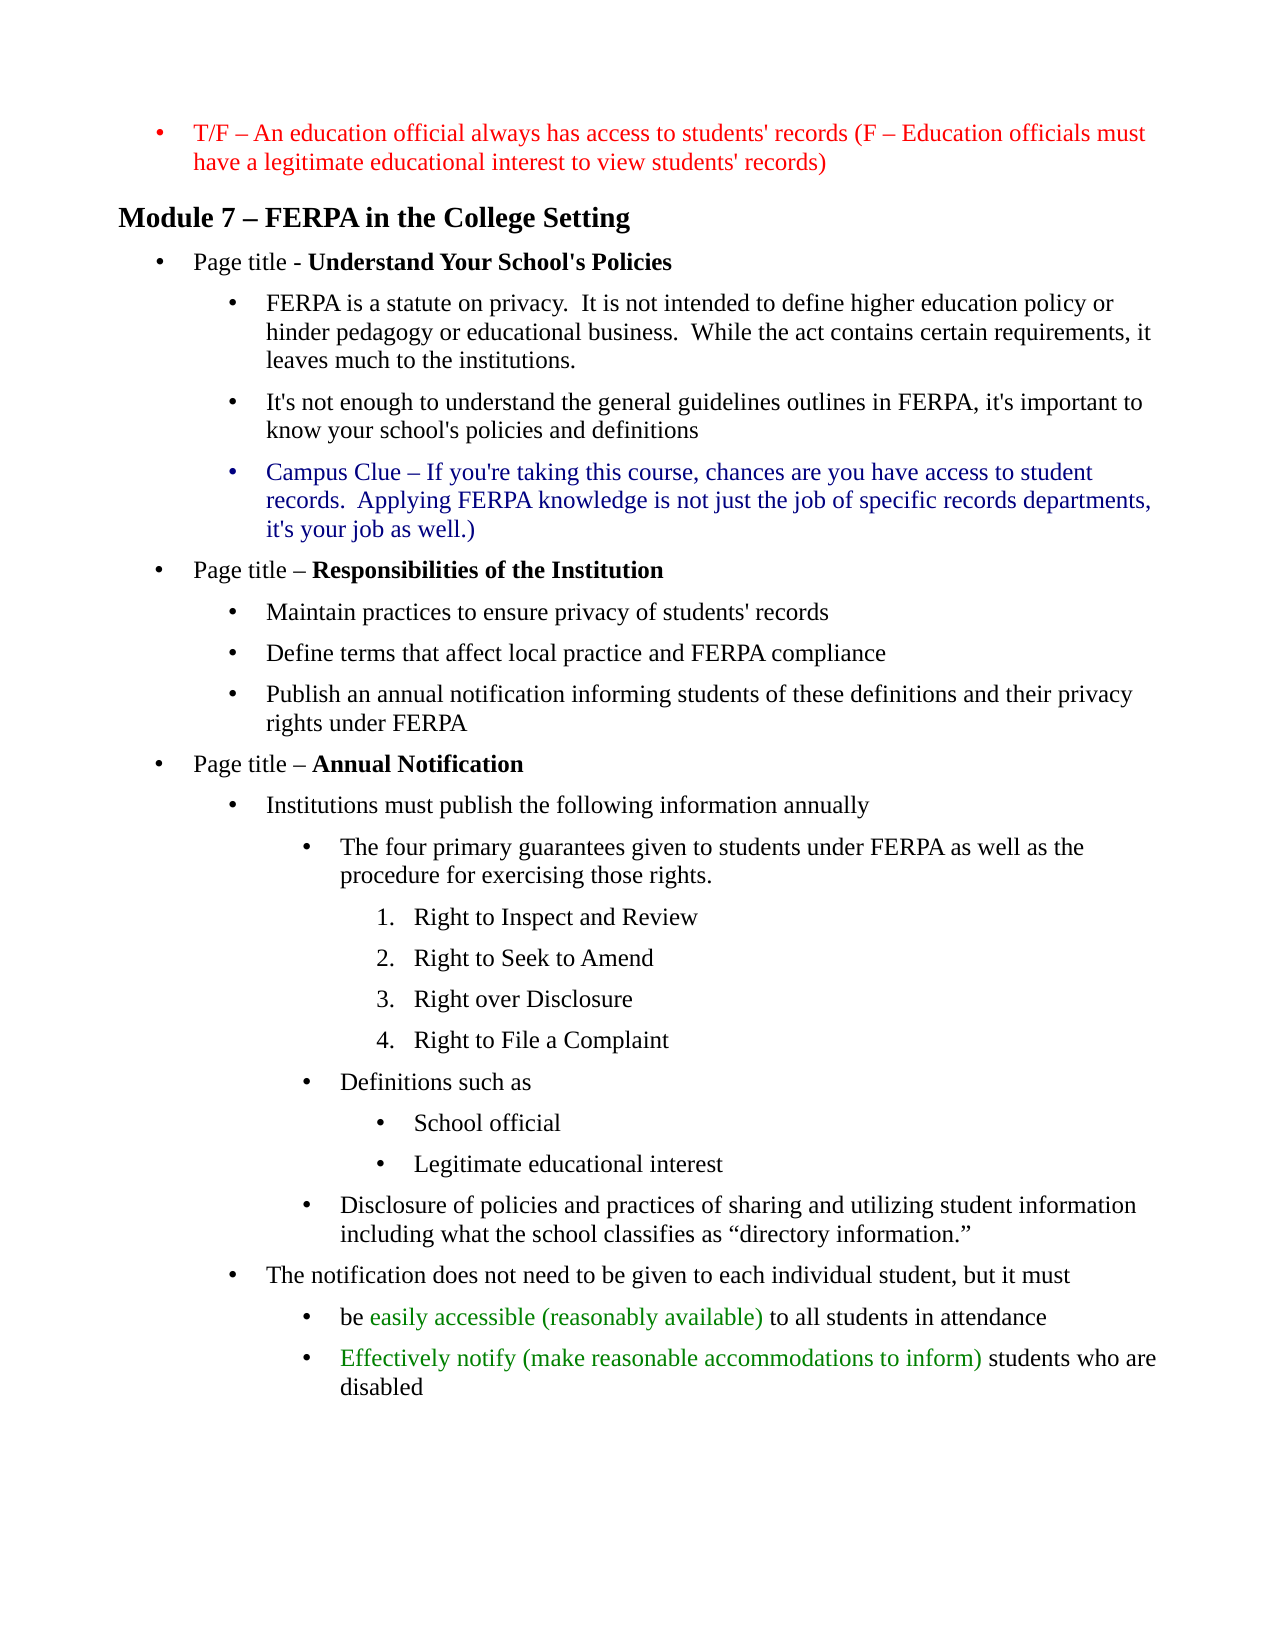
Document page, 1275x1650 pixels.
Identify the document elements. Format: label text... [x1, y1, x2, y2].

list Institutions must publish the following information annually [228, 790, 1157, 819]
list Campus Clue – If you're taking this course, chances are you have access to student records. Applying FERPA knowledge is not just the job of specific records departments, it's your job as well.) [228, 457, 1157, 543]
list Legitimate educational interest [376, 1149, 1157, 1178]
list Define terms that affect local practice and FERPA compliance [228, 638, 1157, 667]
list FERPA is a statute on privacy. It is not intended to define higher education policy or hinder pedagogy or educational business. While the act contains certain requirements, it leaves much to the institutions. [228, 288, 1157, 374]
list Page title – Responsibilities of the Institution [154, 555, 1157, 584]
list T/F – An education official always has access to students' records (F – Education officials must have a legitimate educational interest to view students' records) [156, 118, 1157, 176]
list Right to File a Complaint [376, 1025, 1157, 1054]
list Right to Inspect and Review [376, 902, 1157, 930]
list Disclosure of policies and practices of sharing and utilizing student information including what the school classifies as “directory information.” [302, 1190, 1157, 1248]
list Definitions such as [302, 1067, 1157, 1095]
list The four primary guarantees given to students under FERPA as well as the procedure for exercising those rights. [302, 832, 1157, 889]
list Maintain practices to ensure privacy of students' records [228, 597, 1157, 625]
list Page title - Understand Your School's Policies [156, 247, 1157, 275]
list Effectively notify (make reasonable accommodations to inform) students who are disabled [302, 1343, 1157, 1400]
list be easily accessible (reasonably available) to all students in attendance [302, 1302, 1157, 1330]
list Right to Seek to Amend [376, 943, 1157, 972]
subtitle Module 7 – FERPA in the College Setting [118, 201, 1157, 234]
list It's not enough to understand the general guidelines outlines in FERPA, it's important to know your school's policies and definitions [228, 387, 1157, 444]
list Publish an annual notification informing students of these definitions and their privacy rights under FERPA [228, 679, 1157, 737]
list The notification does not need to be given to each individual student, but it must [228, 1260, 1157, 1289]
list Page title – Annual Notification [154, 749, 1157, 778]
list School official [376, 1108, 1157, 1137]
list Right over Disclosure [376, 984, 1157, 1013]
